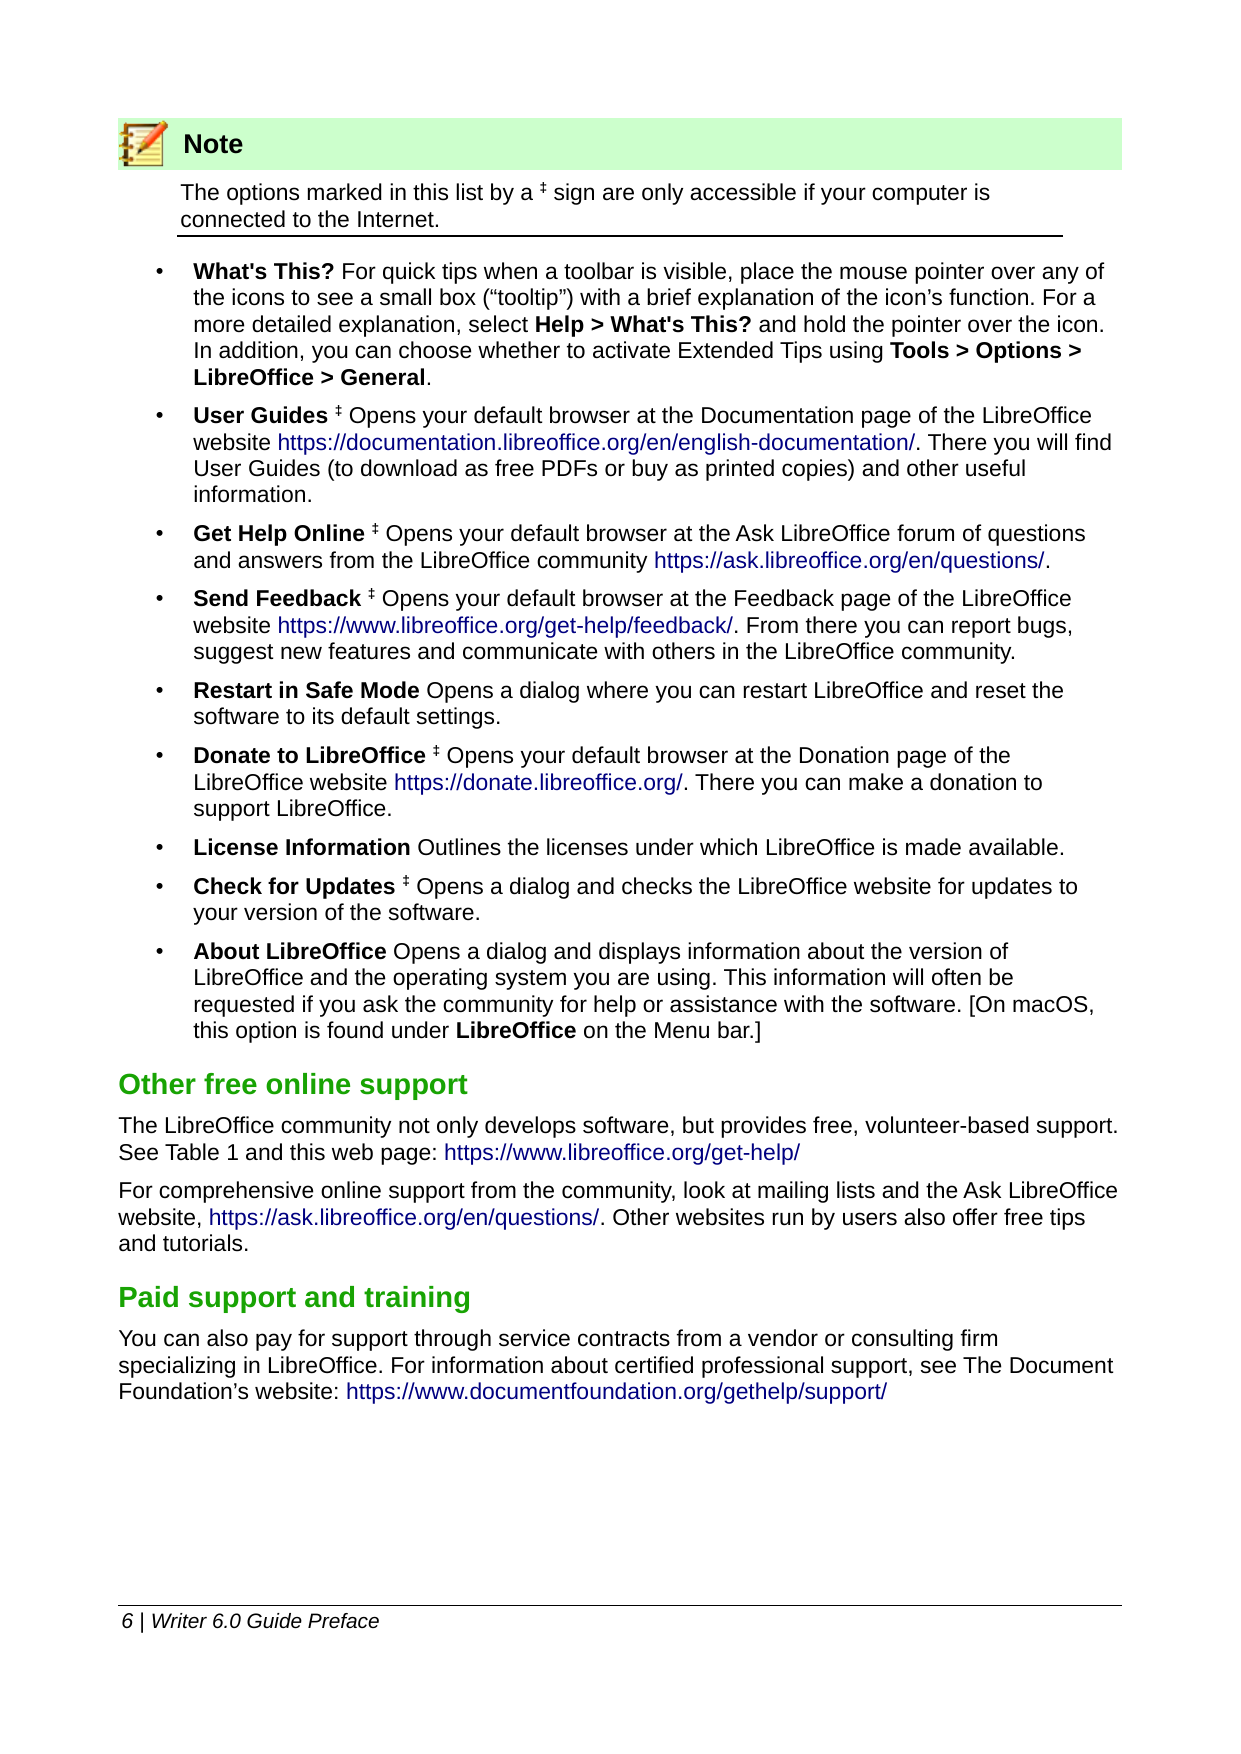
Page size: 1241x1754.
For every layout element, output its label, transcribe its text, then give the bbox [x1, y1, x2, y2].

list Restart in Safe Mode Opens a dialog where you can restart LibreOffice and reset the software to its default settings. [156, 677, 1122, 730]
text You can also pay for support through service contracts from a vendor or consulting firm specializing in LibreOffice. For information about certified professional support, see The Document Foundation’s website: https://www.documentfoundation.org/gethelp/support/ [118, 1325, 1122, 1404]
list User Guides ‡ Opens your default browser at the Documentation page of the LibreOffice website https://documentation.libreoffice.org/en/english-documentation/. There you will find User Guides (to download as free PDFs or buy as printed copies) and other useful information. [156, 402, 1122, 508]
subtitle Paid support and training [118, 1280, 1122, 1314]
text The options marked in this list by a ‡ sign are only accessible if your computer is connected to the Internet. [177, 176, 1063, 235]
subtitle Other free online support [118, 1067, 1122, 1100]
text The LibreOffice community not only develops software, but provides free, volunteer-based support. See Table 1 and this web page: https://www.libreoffice.org/get-help/ [118, 1112, 1122, 1165]
picture [119, 119, 170, 170]
list About LibreOffice Opens a dialog and displays information about the version of LibreOffice and the operating system you are using. This information will often be requested if you ask the community for help or assistance with the software. [On macOS, this option is found under LibreOffice on the Menu bar.] [156, 938, 1122, 1043]
subtitle Note [118, 118, 1122, 170]
text For comprehensive online support from the community, look at mailing lists and the Ask LibreOffice website, https://ask.libreoffice.org/en/questions/. Other websites run by users also offer free tips and tutorials. [118, 1177, 1122, 1256]
list License Information Outlines the licenses under which LibreOffice is made available. [156, 834, 1122, 860]
list Check for Updates ‡ Opens a dialog and checks the LibreOffice website for updates to your version of the software. [156, 873, 1122, 925]
list Send Feedback ‡ Opens your default browser at the Feedback page of the LibreOffice website https://www.libreoffice.org/get-help/feedback/. From there you can report bugs, suggest new features and communicate with others in the LibreOffice community. [156, 585, 1122, 664]
list What's This? For quick tips when a toolbar is visible, place the mouse pointer over any of the icons to see a small box (“tooltip”) with a brief explanation of the icon’s function. For a more detailed explanation, select Help > What's This? and hold the pointer over the icon. In addition, you can choose whether to activate Extended Tips using Tools > Options > LibreOffice > General. [156, 258, 1122, 390]
list Get Help Online ‡ Opens your default browser at the Ask LibreOffice forum of questions and answers from the LibreOffice community https://ask.libreoffice.org/en/questions/. [156, 520, 1122, 573]
list Donate to LibreOffice ‡ Opens your default browser at the Donation page of the LibreOffice website https://donate.libreoffice.org/. There you can make a donation to support LibreOffice. [156, 742, 1122, 821]
